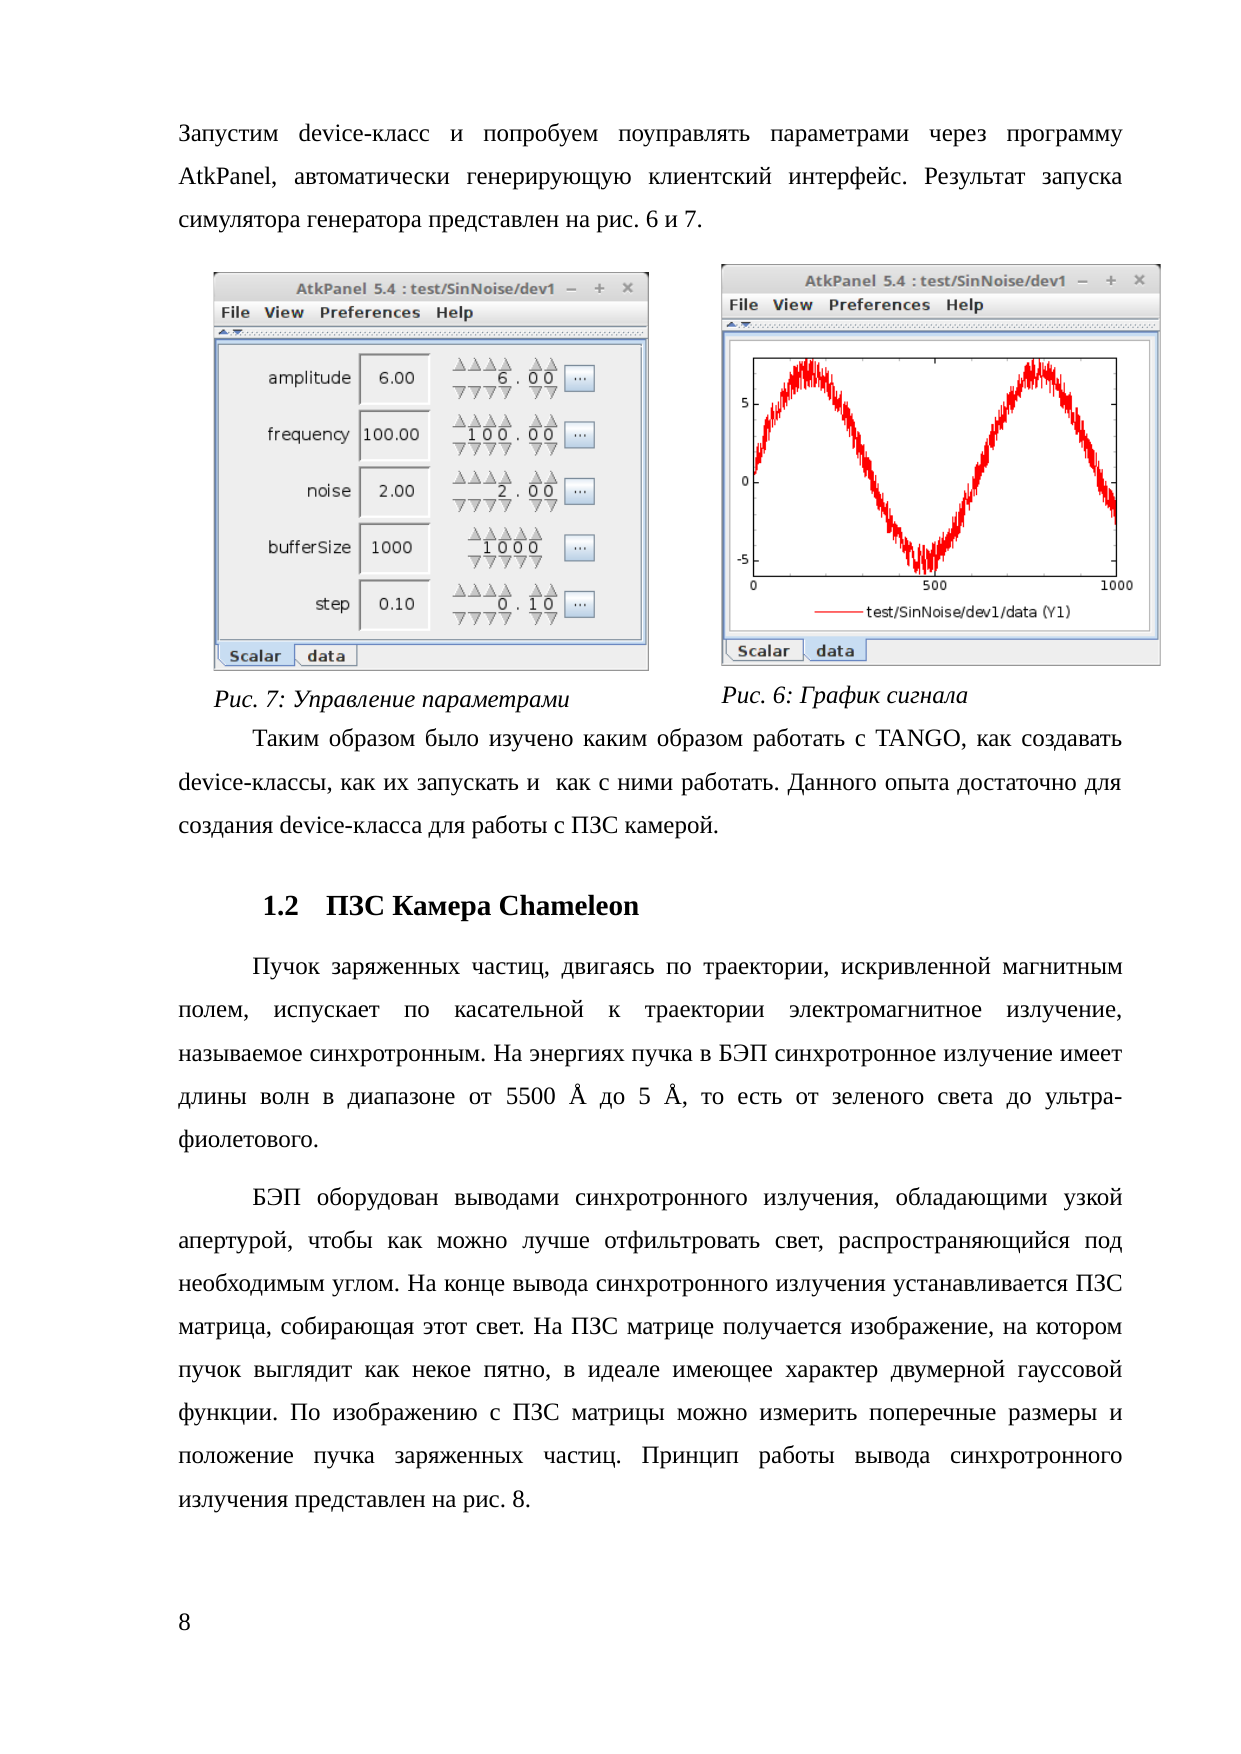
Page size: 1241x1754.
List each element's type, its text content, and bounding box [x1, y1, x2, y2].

subtitle ПЗС Камера Chameleon [178, 888, 1123, 922]
text Пучок заряженных частиц, двигаясь по траектории, искривленной магнитным полем, испускает по касательной к траектории электромагнитное излучение, называемое синхротронным. На энергиях пучка в БЭП синхротронное излучение имеет длины волн в диапазоне от 5500 Å до 5 Å, то есть от зеленого света до ультра-фиолетового. [178, 951, 1123, 1153]
picture [721, 264, 1161, 666]
text Запустим device-класс и попробуем поуправлять параметрами через программу AtkPanel, автоматически генерирующую клиентский интерфейс. Результат запуска симулятора генератора представлен на рис. 6 и 7. [178, 118, 1123, 233]
text Рис. 6: График сигнала [721, 666, 1161, 709]
text Таким образом было изучено каким образом работать с TANGO, как создавать device-классы, как их запускать и как с ними работать. Данного опыта достаточно для создания device-класса для работы с ПЗС камерой. [178, 252, 1161, 838]
text Рис. 7: Управление параметрами [214, 671, 649, 713]
picture [213, 272, 649, 671]
text БЭП оборудован выводами синхротронного излучения, обладающими узкой апертурой, чтобы как можно лучше отфильтровать свет, распространяющийся под необходимым углом. На конце вывода синхротронного излучения устанавливается ПЗС матрица, собирающая этот свет. На ПЗС матрице получается изображение, на котором пучок выглядит как некое пятно, в идеале имеющее характер двумерной гауссовой функции. По изображению с ПЗС матрицы можно измерить поперечные размеры и положение пучка заряженных частиц. Принцип работы вывода синхротронного излучения представлен на рис. 8. [178, 1182, 1123, 1512]
